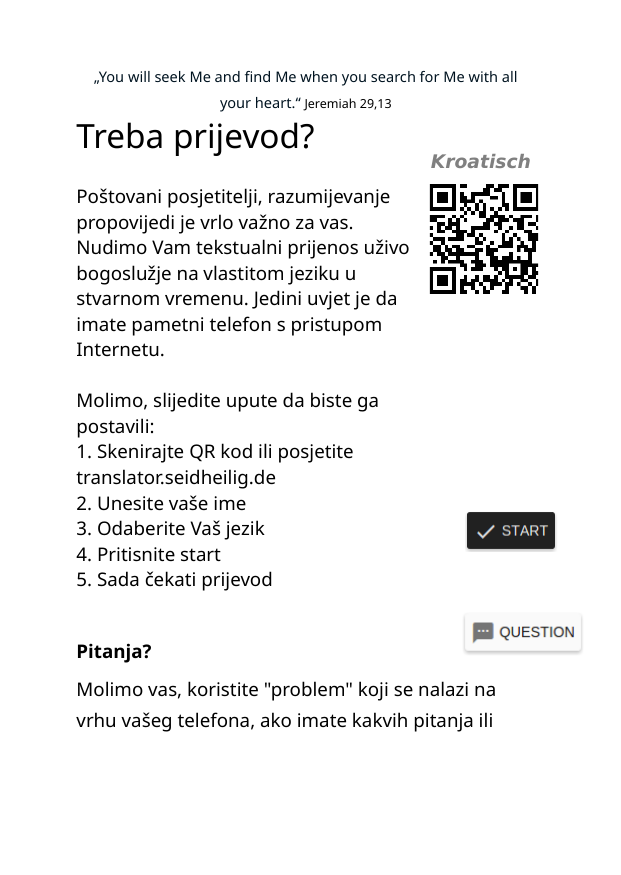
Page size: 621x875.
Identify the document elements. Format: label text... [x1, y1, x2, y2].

picture [465, 509, 558, 552]
text 2. Unesite vaše ime [76, 490, 451, 515]
text Molimo vas, koristite "problem" koji se nalazi na vrhu vašeg telefona, ako imate kakvih pitanja ili [76, 676, 535, 732]
text Kroatisch [416, 151, 547, 317]
subtitle Pitanja? [76, 638, 535, 664]
text 5. Sada čekati prijevod [76, 566, 451, 592]
text Treba prijevod? [76, 113, 547, 158]
picture [457, 611, 585, 656]
text „You will seek Me and find Me when you search for Me with all your heart.“ Jeremiah 29,13 [76, 62, 535, 113]
picture [429, 184, 539, 295]
text 1. Skenirajte QR kod ili posjetite translator.seidheilig.de [76, 439, 451, 490]
text 4. Pritisnite start [76, 541, 451, 566]
text 3. Odaberite Vaš jezik [76, 515, 451, 541]
text Poštovani posjetitelji, razumijevanje propovijedi je vrlo važno za vas. Nudimo Vam tekstualni prijenos uživo bogoslužje na vlastitom jeziku u stvarnom vremenu. Jedini uvjet je da imate pametni telefon s pristupom Internetu. Molimo, slijedite upute da biste ga postavili: [76, 158, 451, 439]
